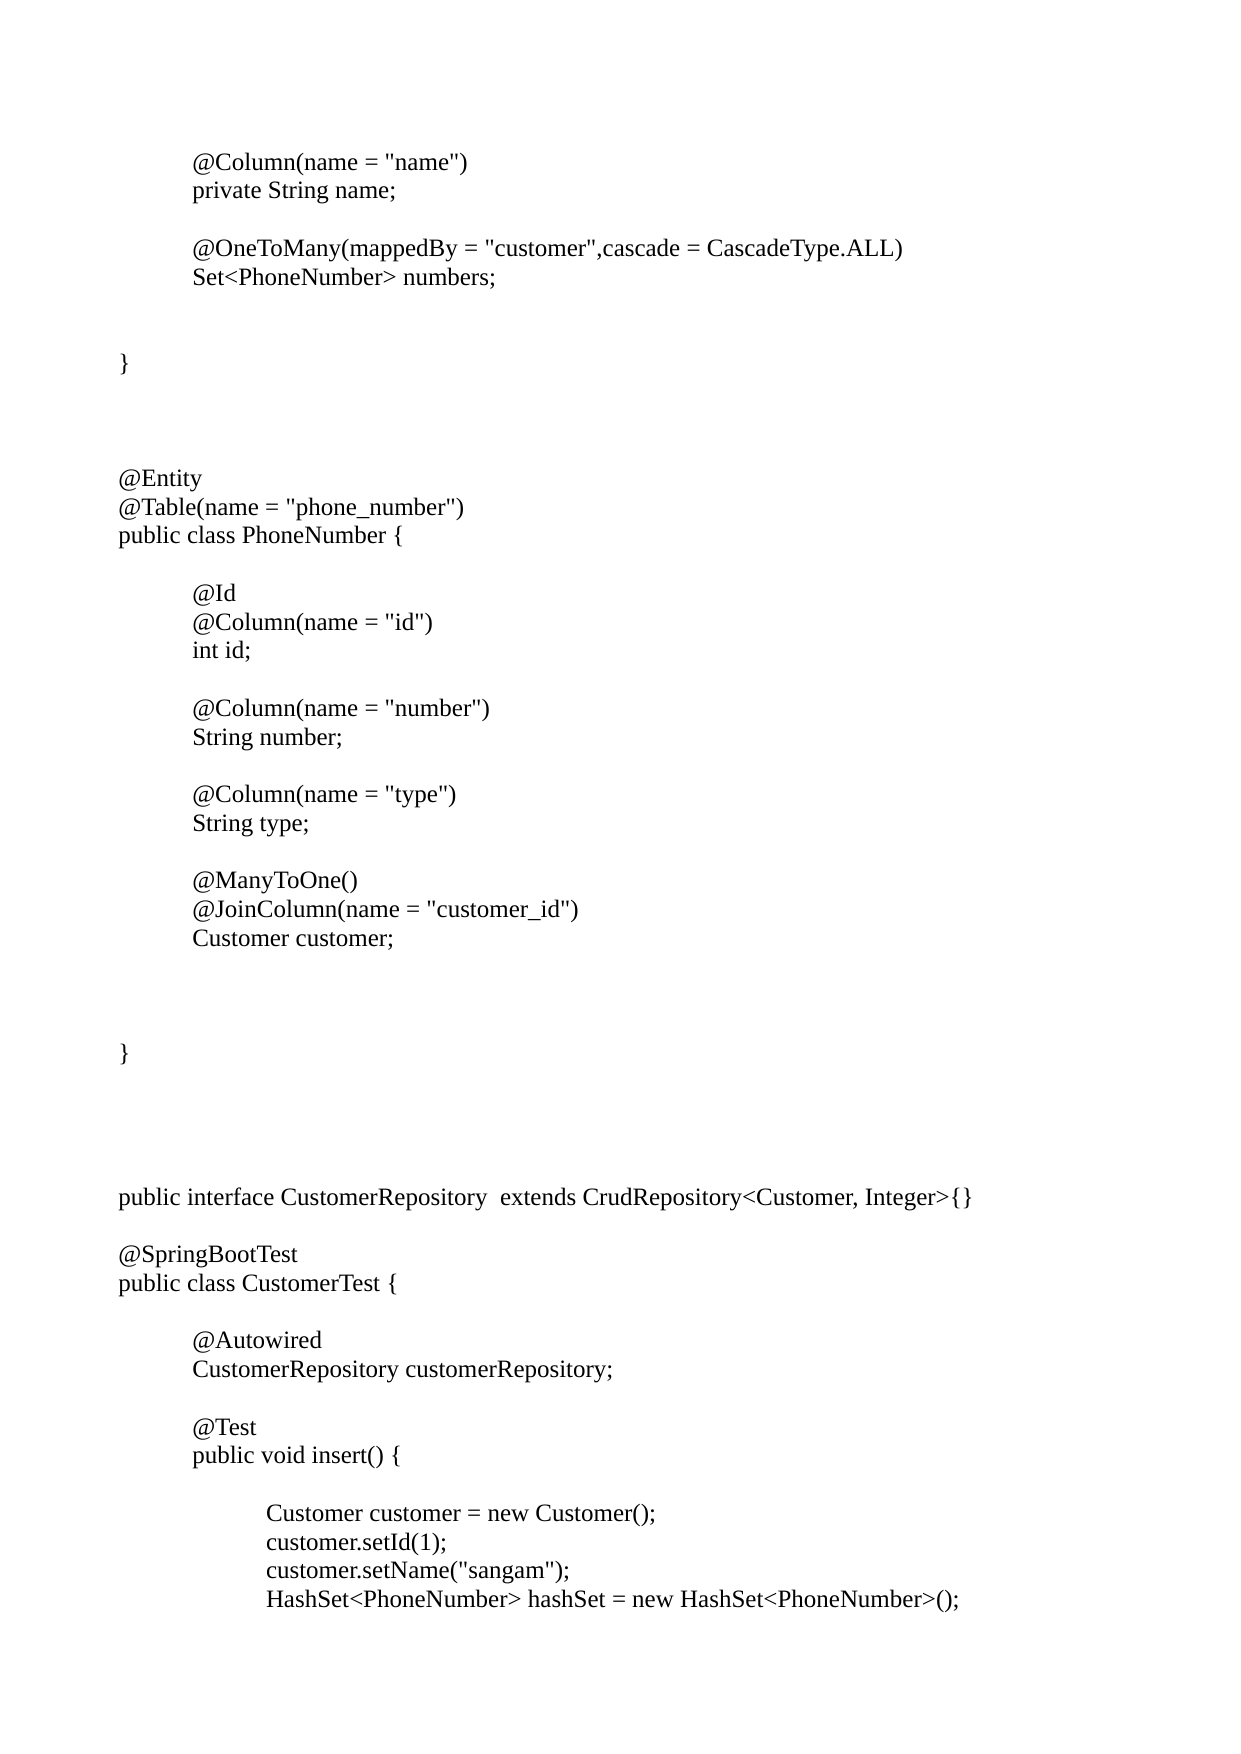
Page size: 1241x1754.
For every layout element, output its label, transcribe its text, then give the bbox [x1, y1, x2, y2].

text } [118, 1038, 1122, 1067]
text customer.setName("sangam"); [118, 1556, 1122, 1584]
text @Column(name = "name") [118, 147, 1122, 176]
text } [118, 348, 1122, 377]
text @Column(name = "type") [118, 779, 1122, 808]
text @OneToMany(mappedBy = "customer",cascade = CascadeType.ALL) [118, 233, 1122, 262]
text @ManyToOne() [118, 866, 1122, 894]
text @Column(name = "id") [118, 607, 1122, 636]
text @Autowired [118, 1326, 1122, 1354]
text String type; [118, 808, 1122, 837]
text private String name; [118, 176, 1122, 204]
text public class PhoneNumber { [118, 521, 1122, 549]
text HashSet<PhoneNumber> hashSet = new HashSet<PhoneNumber>(); [118, 1584, 1122, 1613]
text Customer customer; [118, 923, 1122, 952]
text int id; [118, 636, 1122, 664]
text customer.setId(1); [118, 1527, 1122, 1556]
text @Table(name = "phone_number") [118, 492, 1122, 521]
text Set<PhoneNumber> numbers; [118, 262, 1122, 291]
text @Test [118, 1412, 1122, 1441]
text String number; [118, 722, 1122, 751]
text @JoinColumn(name = "customer_id") [118, 894, 1122, 923]
text Customer customer = new Customer(); [118, 1498, 1122, 1527]
text public void insert() { [118, 1441, 1122, 1469]
text @SpringBootTest [118, 1239, 1122, 1268]
text @Id [118, 578, 1122, 607]
text public interface CustomerRepository extends CrudRepository<Customer, Integer>{} [118, 1182, 1122, 1211]
text @Entity [118, 463, 1122, 492]
text @Column(name = "number") [118, 693, 1122, 722]
text public class CustomerTest { [118, 1268, 1122, 1297]
text CustomerRepository customerRepository; [118, 1354, 1122, 1383]
